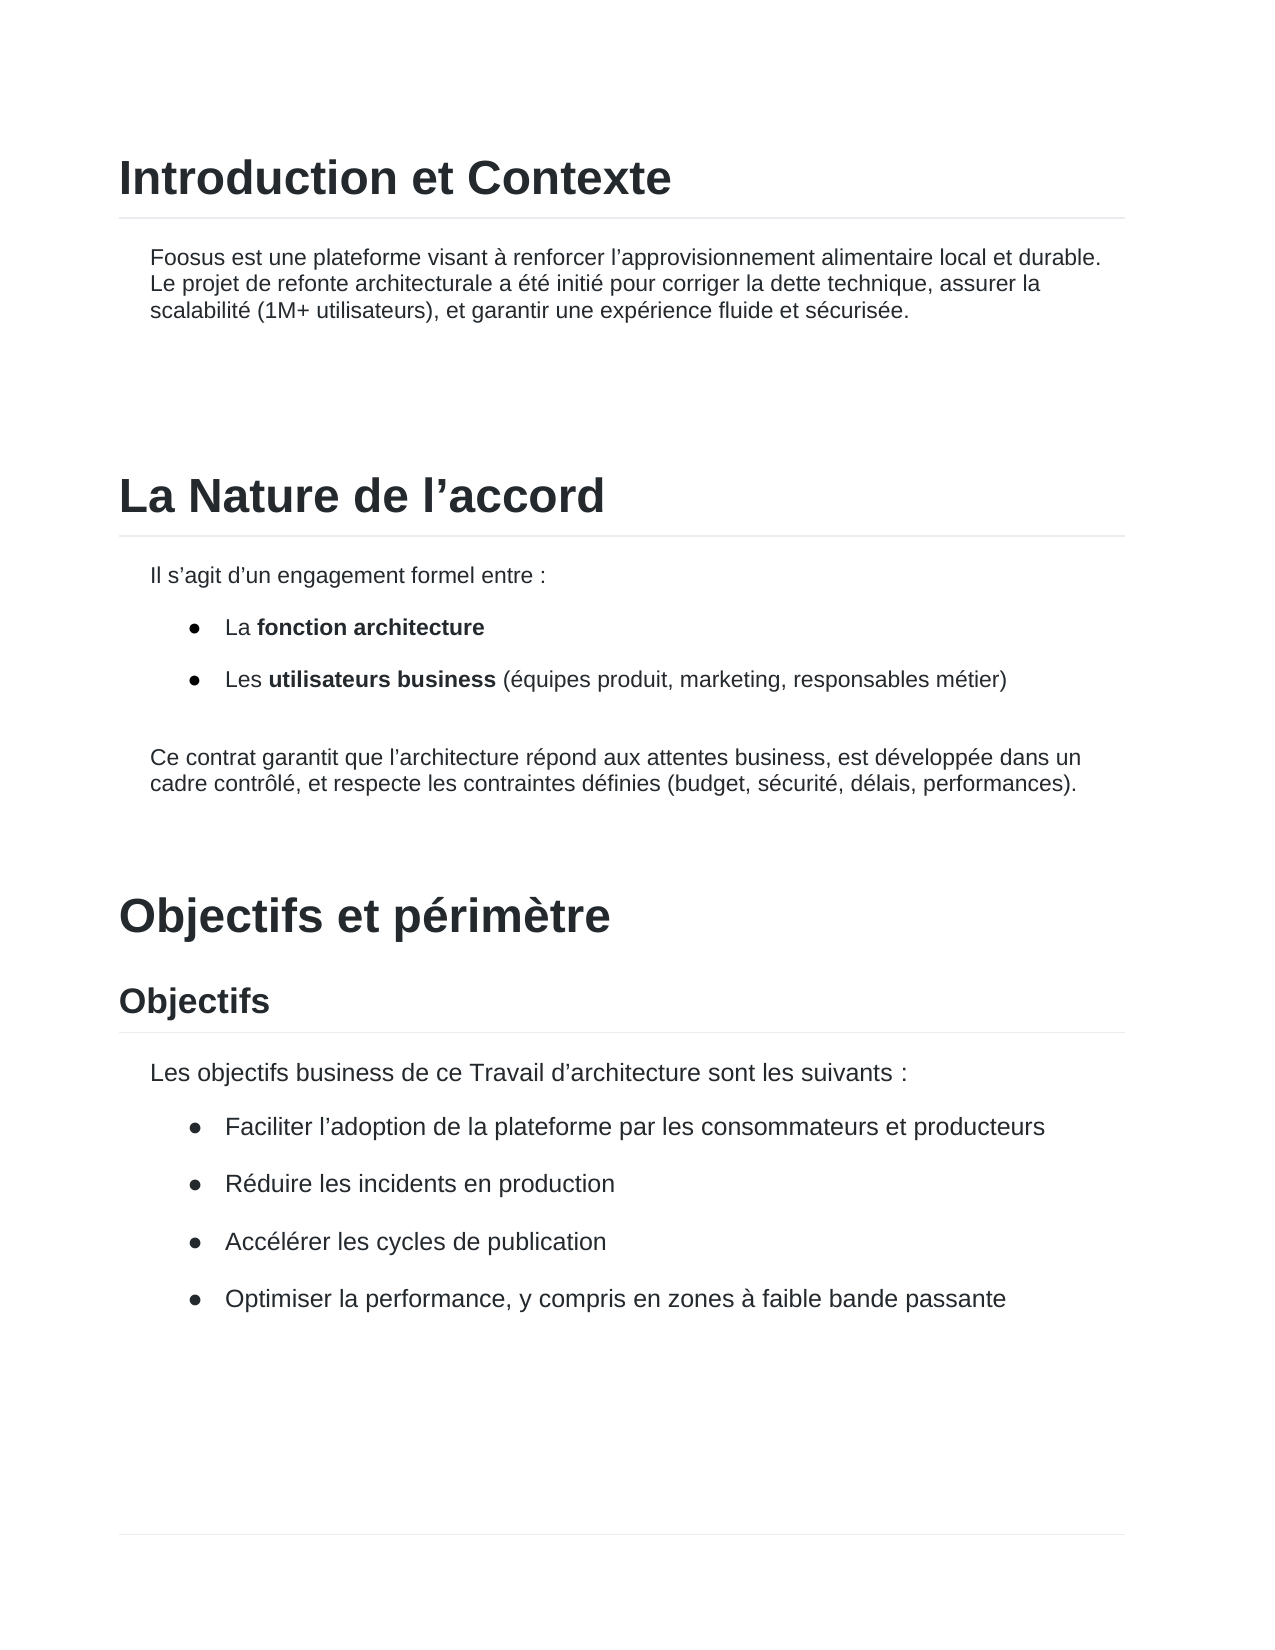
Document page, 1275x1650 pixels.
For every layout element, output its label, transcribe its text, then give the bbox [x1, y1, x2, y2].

list La fonction architecture [187, 613, 1125, 666]
text Il s’agit d’un engagement formel entre : [150, 562, 1125, 588]
list Réduire les incidents en production [187, 1169, 1125, 1227]
text Les objectifs business de ce Travail d’architecture sont les suivants : [150, 1058, 1125, 1087]
list Les utilisateurs business (équipes produit, marketing, responsables métier) [187, 666, 1125, 719]
text Ce contrat garantit que l’architecture répond aux attentes business, est développée dans un cadre contrôlé, et respecte les contraintes définies (budget, sécurité, délais, performances). [150, 744, 1125, 797]
list Faciliter l’adoption de la plateforme par les consommateurs et producteurs [187, 1112, 1125, 1169]
list Accélérer les cycles de publication [187, 1227, 1125, 1284]
subtitle Introduction et Contexte [119, 150, 1125, 217]
subtitle Objectifs et périmètre [119, 888, 1125, 943]
text Foosus est une plateforme visant à renforcer l’approvisionnement alimentaire local et durable. Le projet de refonte architecturale a été initié pour corriger la dette technique, assurer la scalabilité (1M+ utilisateurs), et garantir une expérience fluide et sécurisée. [150, 244, 1125, 323]
subtitle La Nature de l’accord [119, 468, 1125, 535]
list Optimiser la performance, y compris en zones à faible bande passante [187, 1284, 1125, 1313]
subtitle Objectifs [119, 980, 1125, 1032]
